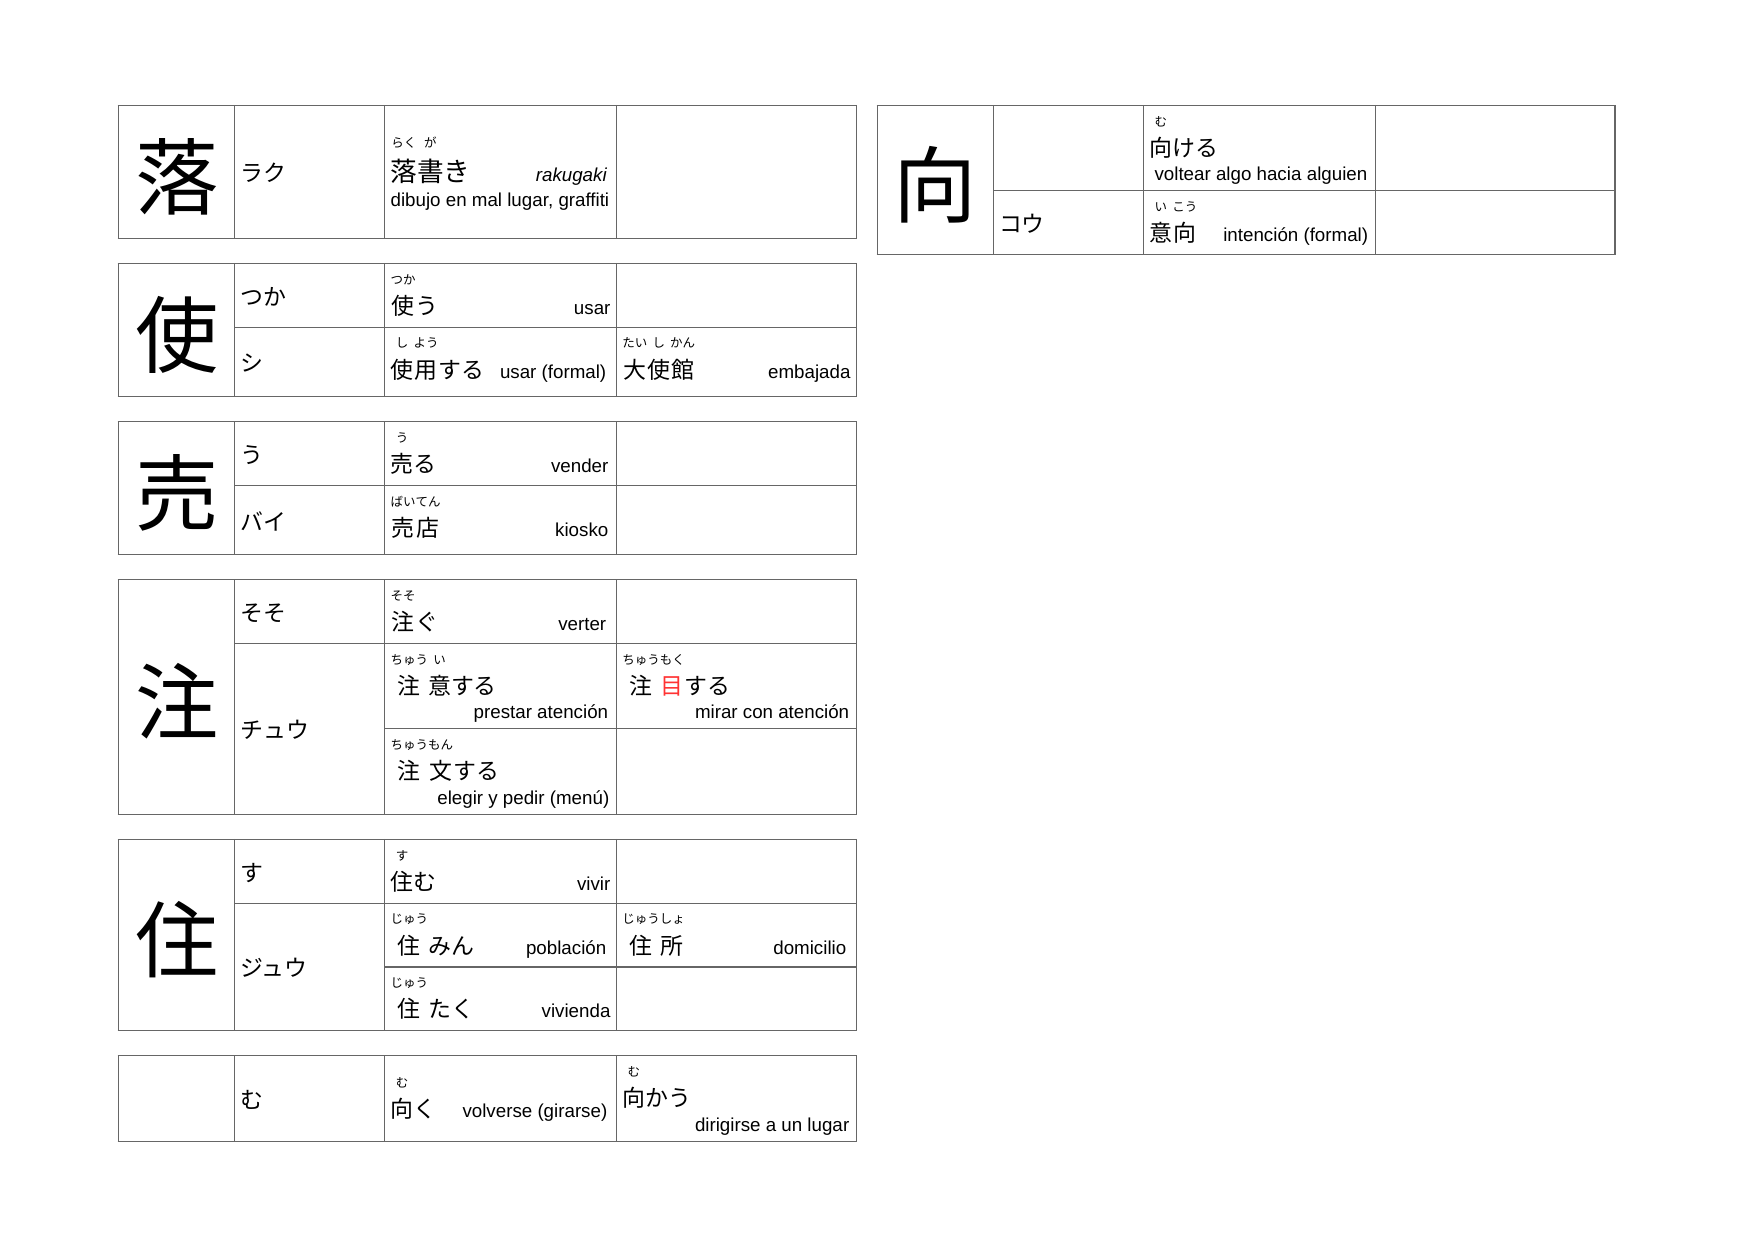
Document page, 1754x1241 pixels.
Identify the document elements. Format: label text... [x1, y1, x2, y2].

table_header 住 [119, 840, 234, 1030]
table_cell ラク [235, 106, 384, 238]
table_cell [617, 486, 856, 554]
table_cell 使し用ようする usar (formal) [385, 328, 616, 396]
table_cell [617, 729, 856, 814]
table_header む [235, 1056, 384, 1141]
table_header [617, 422, 856, 485]
table_cell コウ [994, 191, 1143, 254]
table_header 向 [878, 106, 993, 254]
table_header [617, 264, 856, 327]
table_cell 意い向こう intención (formal) [1144, 191, 1375, 254]
table_header [617, 580, 856, 643]
table_header 住すむ vivir [385, 840, 616, 903]
table_cell ジュウ [235, 904, 384, 1030]
table_header 向むかう dirigirse a un lugar [617, 1056, 856, 1141]
table_header 落 [119, 106, 234, 238]
table_header そそ [235, 580, 384, 643]
table_cell 注ちゅう目もくする mirar con atención [617, 644, 856, 728]
table_cell [1376, 191, 1614, 254]
table_cell 住じゅうたく vivienda [385, 968, 616, 1030]
table_cell シ [235, 328, 384, 396]
table_header 使 [119, 264, 234, 396]
table_cell [617, 106, 856, 238]
table_cell 住じゅうみん población [385, 904, 616, 966]
table_header 注 [119, 580, 234, 814]
table_header [617, 840, 856, 903]
table_header [994, 106, 1143, 190]
table_cell 注ちゅう文もんする elegir y pedir (menú) [385, 729, 616, 814]
table_cell 落らく書がき rakugaki dibujo en mal lugar, graffiti [385, 106, 616, 238]
table_header 使つかう usar [385, 264, 616, 327]
table_header 売うる vender [385, 422, 616, 485]
table_cell 向むける voltear algo hacia alguien [1144, 106, 1375, 190]
table_header 向むく volverse (girarse) [385, 1056, 616, 1141]
table_cell [617, 968, 856, 1030]
table_header [119, 1056, 234, 1141]
table_cell 売ばい店てん kiosko [385, 486, 616, 554]
table_header 売 [119, 422, 234, 554]
table_header う [235, 422, 384, 485]
table_cell 住じゅう所しょ domicilio [617, 904, 856, 966]
table_cell 注ちゅう意いする prestar atención [385, 644, 616, 728]
table_cell チュウ [235, 644, 384, 814]
table_cell [1376, 106, 1614, 190]
table_header 注そそぐ verter [385, 580, 616, 643]
table_header つか [235, 264, 384, 327]
table_cell 大たい使し館かん embajada [617, 328, 856, 396]
table_header す [235, 840, 384, 903]
table_cell バイ [235, 486, 384, 554]
